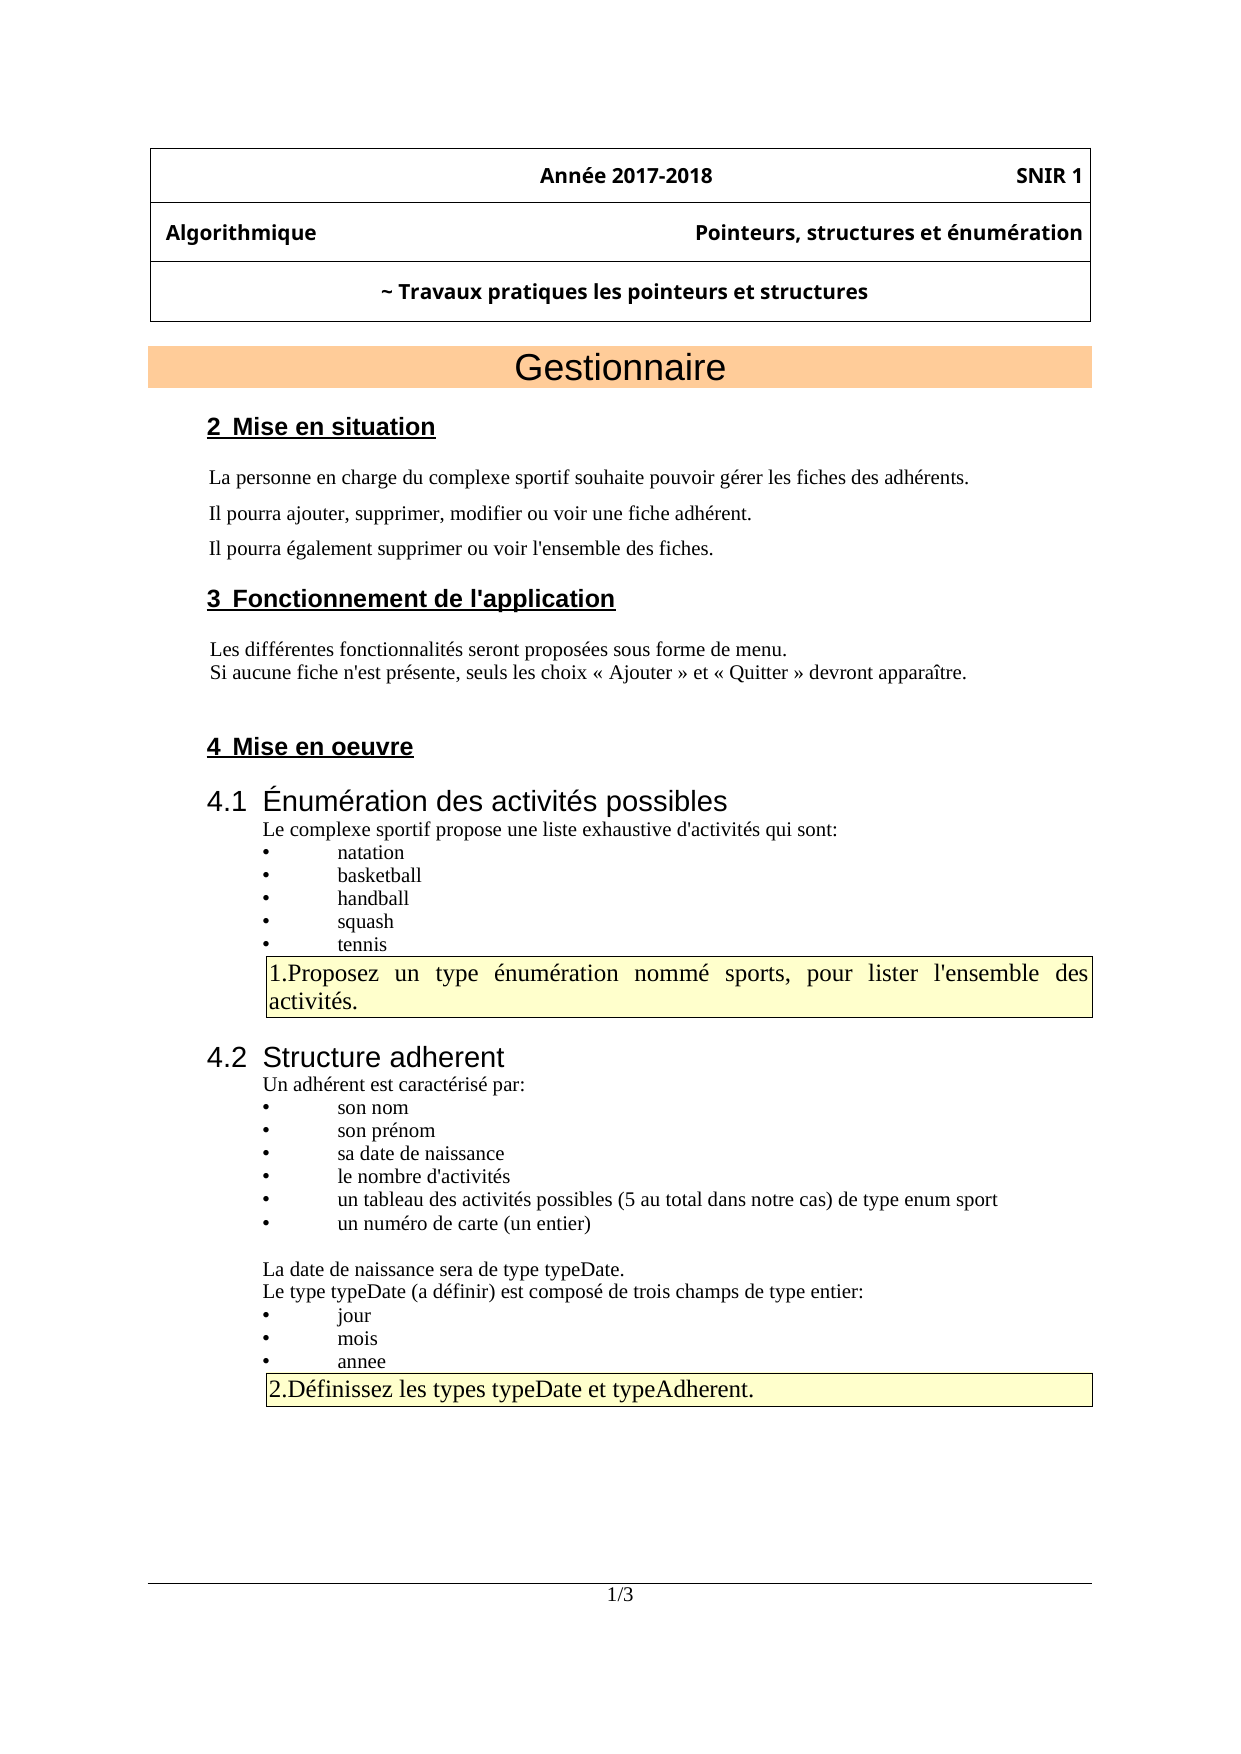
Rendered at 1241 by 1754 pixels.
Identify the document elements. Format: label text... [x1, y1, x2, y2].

subtitle Fonctionnement de l'application [207, 585, 1092, 613]
list le nombre d'activités [262, 1165, 1092, 1188]
list Proposez un type énumération nommé sports, pour lister l'ensemble des activités. [267, 957, 1092, 1017]
text Les différentes fonctionnalités seront proposées sous forme de menu. [209, 638, 1092, 661]
list jour [262, 1303, 1092, 1326]
subtitle Structure adherent [207, 1041, 1033, 1073]
list sa date de naissance [262, 1142, 1092, 1165]
text Le complexe sportif propose une liste exhaustive d'activités qui sont: [262, 818, 1092, 841]
text La personne en charge du complexe sportif souhaite pouvoir gérer les fiches des adhérents. [208, 466, 1092, 489]
list tennis [262, 933, 1092, 956]
text Le type typeDate (a définir) est composé de trois champs de type entier: [262, 1280, 1092, 1303]
text Un adhérent est caractérisé par: [262, 1073, 1092, 1096]
table_cell Algorithmique Pointeurs, structures et énumération [151, 203, 1090, 261]
list natation [262, 841, 1092, 864]
text Il pourra ajouter, supprimer, modifier ou voir une fiche adhérent. [208, 502, 1092, 524]
list Définissez les types typeDate et typeAdherent. [267, 1374, 1092, 1406]
text La date de naissance sera de type typeDate. [262, 1257, 1092, 1280]
subtitle Énumération des activités possibles [207, 785, 1033, 818]
text Il pourra également supprimer ou voir l'ensemble des fiches. [208, 537, 1092, 560]
list handball [262, 887, 1092, 910]
list basketball [262, 864, 1092, 887]
list son prénom [262, 1119, 1092, 1142]
list squash [262, 910, 1092, 933]
table_cell ~ Travaux pratiques les pointeurs et structures [151, 262, 1090, 321]
list annee [262, 1349, 1092, 1372]
subtitle Mise en situation [207, 413, 1092, 441]
subtitle Mise en oeuvre [207, 732, 1092, 760]
table_header Année 2017-2018 SNIR 1 [151, 149, 1090, 202]
list son nom [262, 1096, 1092, 1119]
text Si aucune fiche n'est présente, seuls les choix « Ajouter » et « Quitter » devront apparaître. [209, 661, 1092, 684]
subtitle Gestionnaire [148, 346, 1092, 388]
list un numéro de carte (un entier) [262, 1211, 1092, 1234]
list mois [262, 1326, 1092, 1349]
list un tableau des activités possibles (5 au total dans notre cas) de type enum sport [262, 1188, 1092, 1211]
